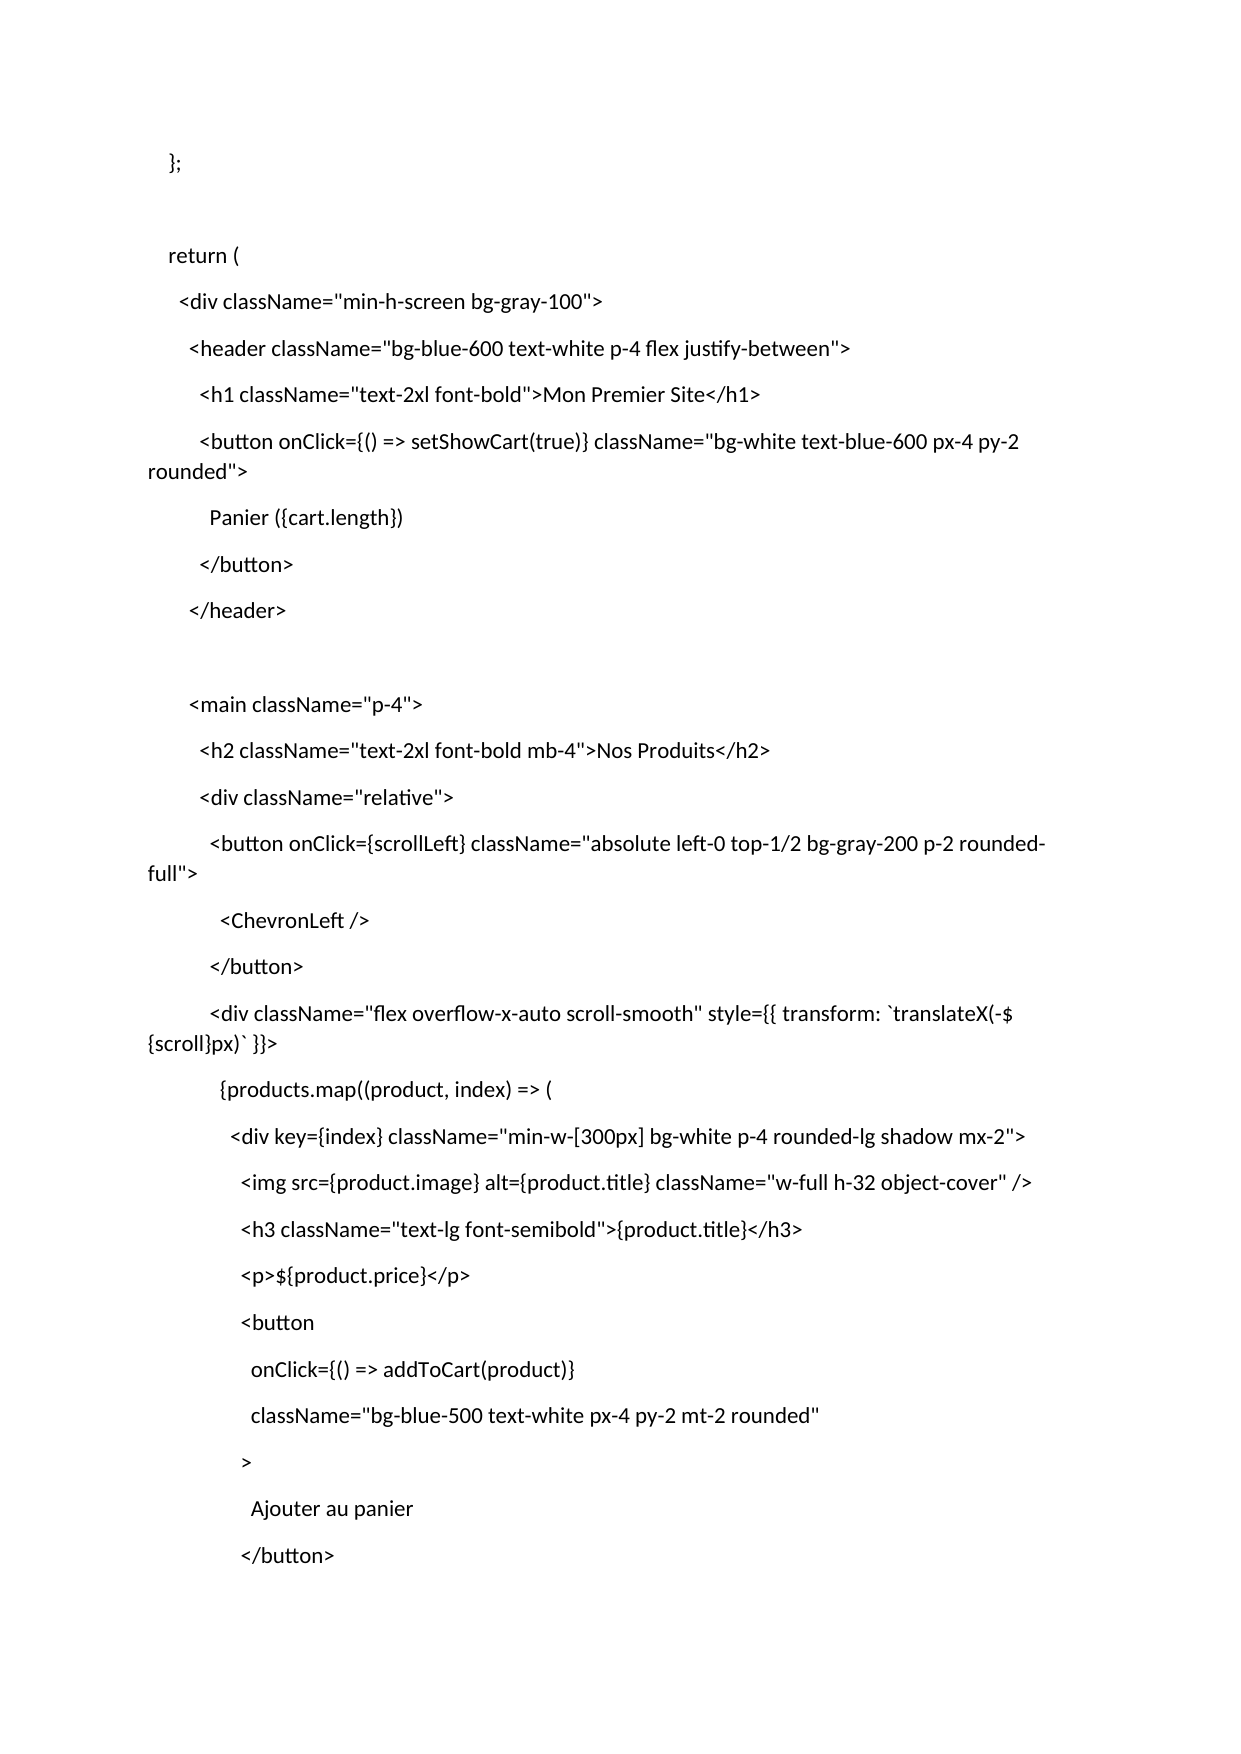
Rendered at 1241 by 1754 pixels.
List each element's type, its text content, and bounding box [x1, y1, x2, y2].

text <img src={product.image} alt={product.title} className="w-full h-32 object-cover" /> [148, 1168, 1093, 1197]
text </button> [148, 952, 1093, 980]
text <div className="relative"> [148, 783, 1093, 811]
text <ChevronLeft /> [148, 906, 1093, 934]
text <button [148, 1308, 1093, 1336]
text }; [148, 148, 1093, 176]
text <div className="flex overflow-x-auto scroll-smooth" style={{ transform: `translateX(-${scroll}px)` }}> [148, 999, 1093, 1057]
text <p>${product.price}</p> [148, 1262, 1093, 1290]
text <h1 className="text-2xl font-bold">Mon Premier Site</h1> [148, 380, 1093, 408]
text <header className="bg-blue-600 text-white p-4 flex justify-between"> [148, 334, 1093, 362]
text <div className="min-h-screen bg-gray-100"> [148, 287, 1093, 315]
text <h2 className="text-2xl font-bold mb-4">Nos Produits</h2> [148, 736, 1093, 764]
text onClick={() => addToCart(product)} [148, 1355, 1093, 1383]
text <button onClick={() => setShowCart(true)} className="bg-white text-blue-600 px-4 py-2 rounded"> [148, 427, 1093, 485]
text </button> [148, 1541, 1093, 1569]
text </header> [148, 597, 1093, 624]
text {products.map((product, index) => ( [148, 1075, 1093, 1103]
text className="bg-blue-500 text-white px-4 py-2 mt-2 rounded" [148, 1401, 1093, 1429]
text <h3 className="text-lg font-semibold">{product.title}</h3> [148, 1215, 1093, 1243]
text Panier ({cart.length}) [148, 503, 1093, 531]
text <button onClick={scrollLeft} className="absolute left-0 top-1/2 bg-gray-200 p-2 rounded-full"> [148, 829, 1093, 887]
text > [148, 1448, 1093, 1476]
text <main className="p-4"> [148, 690, 1093, 718]
text <div key={index} className="min-w-[300px] bg-white p-4 rounded-lg shadow mx-2"> [148, 1122, 1093, 1150]
text </button> [148, 550, 1093, 578]
text return ( [148, 241, 1093, 269]
text Ajouter au panier [148, 1494, 1093, 1522]
